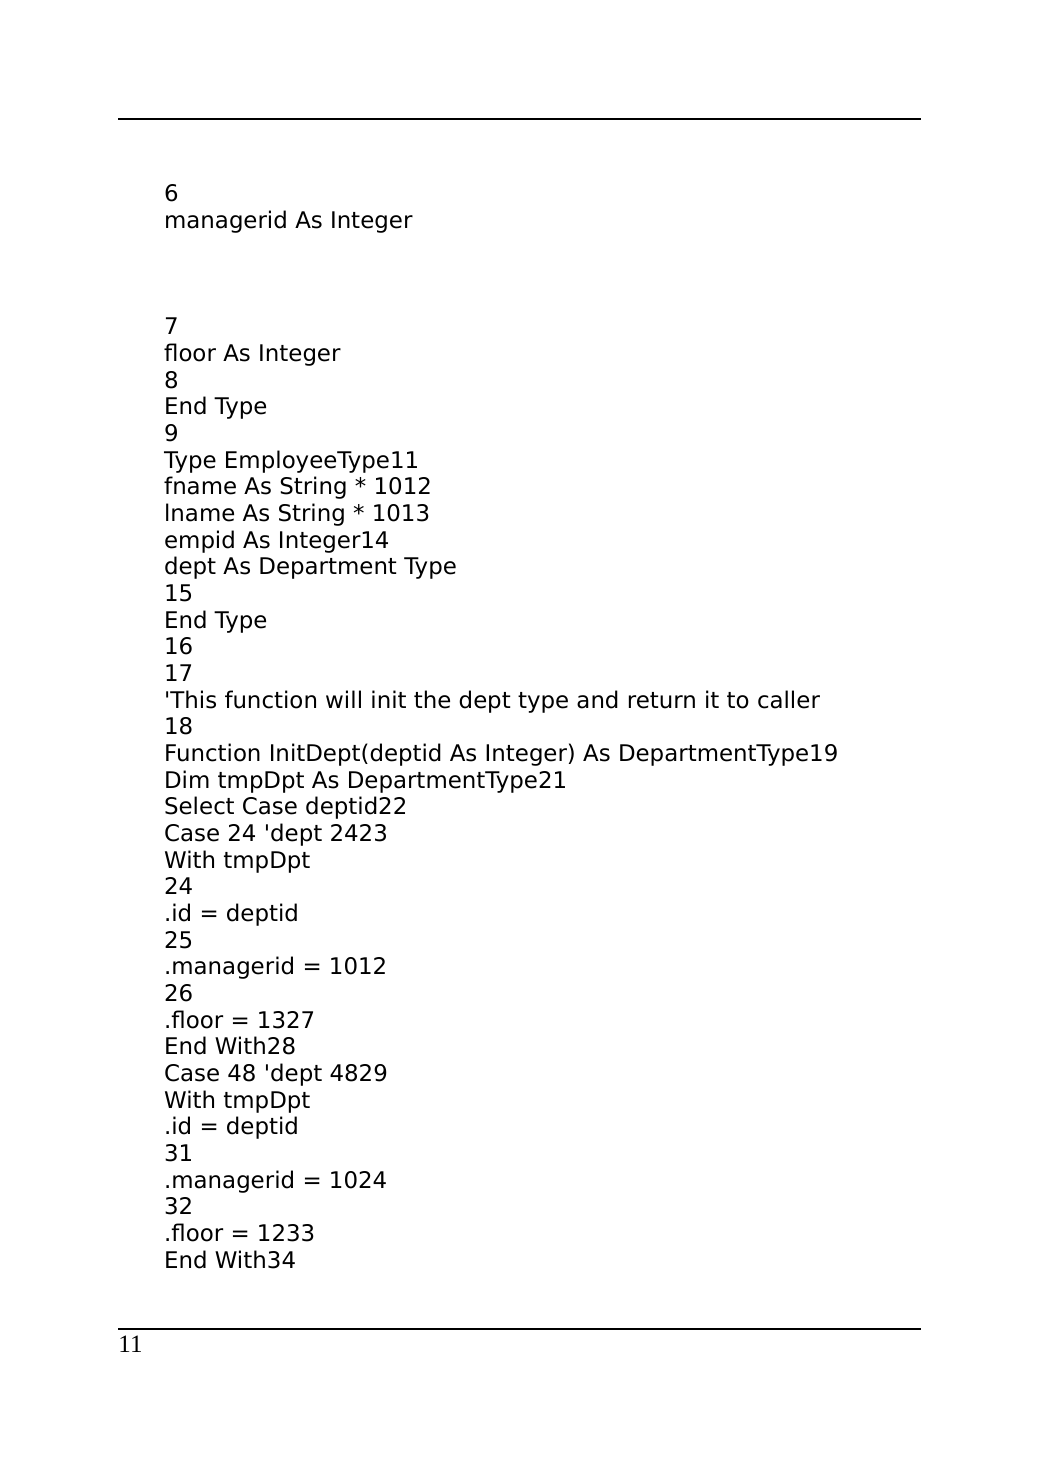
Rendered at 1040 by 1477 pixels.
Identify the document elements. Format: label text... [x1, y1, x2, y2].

text 15 [118, 580, 921, 607]
text Function InitDept(deptid As Integer) As DepartmentType19 [118, 740, 921, 767]
text .id = deptid [118, 1113, 921, 1140]
text With tmpDpt [118, 1087, 921, 1113]
text With tmpDpt [118, 847, 921, 873]
text 31 [118, 1140, 921, 1167]
text .managerid = 1024 [118, 1167, 921, 1193]
text empid As Integer14 [118, 527, 921, 553]
text Case 24 'dept 2423 [118, 820, 921, 847]
text lname As String * 1013 [118, 500, 921, 527]
text Select Case deptid22 [118, 793, 921, 820]
text Case 48 'dept 4829 [118, 1060, 921, 1087]
text 6 [118, 180, 921, 207]
text 24 [118, 873, 921, 900]
text floor As Integer [118, 340, 921, 367]
text 16 [118, 633, 921, 660]
text .floor = 1327 [118, 1007, 921, 1033]
text .managerid = 1012 [118, 953, 921, 980]
text 'This function will init the dept type and return it to caller [118, 687, 921, 713]
text 17 [118, 660, 921, 687]
text 25 [118, 927, 921, 953]
text End Type [118, 393, 921, 420]
text .floor = 1233 [118, 1220, 921, 1247]
text 9 [118, 420, 921, 447]
text Dim tmpDpt As DepartmentType21 [118, 767, 921, 793]
text End With34 [118, 1247, 921, 1273]
text 32 [118, 1193, 921, 1220]
text End With28 [118, 1033, 921, 1060]
text 8 [118, 367, 921, 393]
text dept As Department Type [118, 553, 921, 580]
text 26 [118, 980, 921, 1007]
text 7 [118, 313, 921, 340]
text End Type [118, 607, 921, 633]
text .id = deptid [118, 900, 921, 927]
text managerid As Integer [118, 207, 921, 233]
text fname As String * 1012 [118, 473, 921, 500]
text 18 [118, 713, 921, 740]
text Type EmployeeType11 [118, 447, 921, 473]
